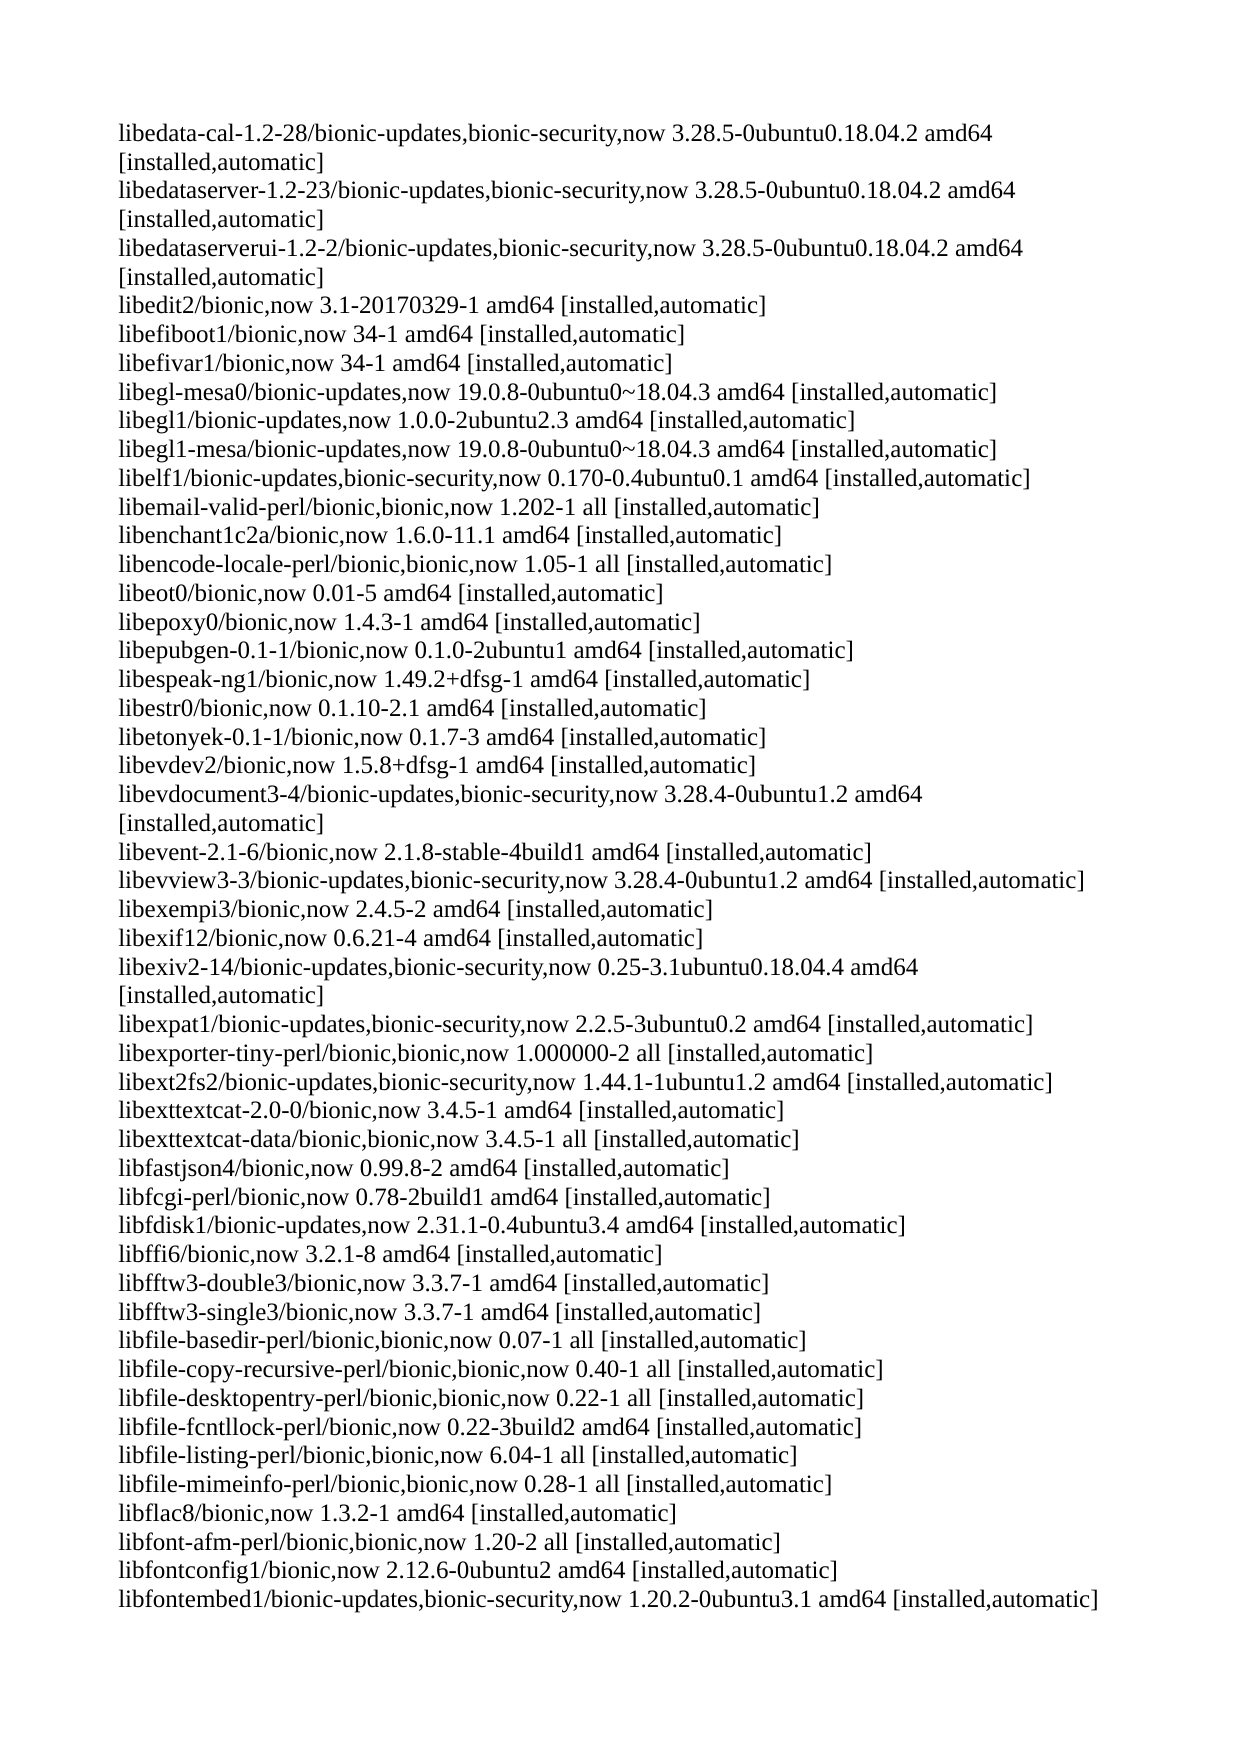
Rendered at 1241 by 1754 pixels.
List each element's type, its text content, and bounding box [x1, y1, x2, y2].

text libevview3-3/bionic-updates,bionic-security,now 3.28.4-0ubuntu1.2 amd64 [installed,automatic] [118, 866, 1122, 894]
text libedataserver-1.2-23/bionic-updates,bionic-security,now 3.28.5-0ubuntu0.18.04.2 amd64 [installed,automatic] [118, 176, 1122, 233]
text libedataserverui-1.2-2/bionic-updates,bionic-security,now 3.28.5-0ubuntu0.18.04.2 amd64 [installed,automatic] [118, 233, 1122, 291]
text libevent-2.1-6/bionic,now 2.1.8-stable-4build1 amd64 [installed,automatic] [118, 837, 1122, 866]
text libfcgi-perl/bionic,now 0.78-2build1 amd64 [installed,automatic] [118, 1182, 1122, 1211]
text libflac8/bionic,now 1.3.2-1 amd64 [installed,automatic] [118, 1498, 1122, 1527]
text libfile-basedir-perl/bionic,bionic,now 0.07-1 all [installed,automatic] [118, 1326, 1122, 1354]
text libefivar1/bionic,now 34-1 amd64 [installed,automatic] [118, 348, 1122, 377]
text libepoxy0/bionic,now 1.4.3-1 amd64 [installed,automatic] [118, 607, 1122, 636]
text libenchant1c2a/bionic,now 1.6.0-11.1 amd64 [installed,automatic] [118, 521, 1122, 549]
text libemail-valid-perl/bionic,bionic,now 1.202-1 all [installed,automatic] [118, 492, 1122, 521]
text libexempi3/bionic,now 2.4.5-2 amd64 [installed,automatic] [118, 894, 1122, 923]
text libfontembed1/bionic-updates,bionic-security,now 1.20.2-0ubuntu3.1 amd64 [installed,automatic] [118, 1584, 1122, 1613]
text libevdocument3-4/bionic-updates,bionic-security,now 3.28.4-0ubuntu1.2 amd64 [installed,automatic] [118, 779, 1122, 837]
text libetonyek-0.1-1/bionic,now 0.1.7-3 amd64 [installed,automatic] [118, 722, 1122, 751]
text libexttextcat-data/bionic,bionic,now 3.4.5-1 all [installed,automatic] [118, 1124, 1122, 1153]
text libfont-afm-perl/bionic,bionic,now 1.20-2 all [installed,automatic] [118, 1527, 1122, 1556]
text libeot0/bionic,now 0.01-5 amd64 [installed,automatic] [118, 578, 1122, 607]
text libfftw3-double3/bionic,now 3.3.7-1 amd64 [installed,automatic] [118, 1268, 1122, 1297]
text libfontconfig1/bionic,now 2.12.6-0ubuntu2 amd64 [installed,automatic] [118, 1556, 1122, 1584]
text libfile-fcntllock-perl/bionic,now 0.22-3build2 amd64 [installed,automatic] [118, 1412, 1122, 1441]
text libexttextcat-2.0-0/bionic,now 3.4.5-1 amd64 [installed,automatic] [118, 1096, 1122, 1124]
text libevdev2/bionic,now 1.5.8+dfsg-1 amd64 [installed,automatic] [118, 751, 1122, 779]
text libfile-desktopentry-perl/bionic,bionic,now 0.22-1 all [installed,automatic] [118, 1383, 1122, 1412]
text libext2fs2/bionic-updates,bionic-security,now 1.44.1-1ubuntu1.2 amd64 [installed,automatic] [118, 1067, 1122, 1096]
text libexif12/bionic,now 0.6.21-4 amd64 [installed,automatic] [118, 923, 1122, 952]
text libepubgen-0.1-1/bionic,now 0.1.0-2ubuntu1 amd64 [installed,automatic] [118, 636, 1122, 664]
text libfftw3-single3/bionic,now 3.3.7-1 amd64 [installed,automatic] [118, 1297, 1122, 1326]
text libexpat1/bionic-updates,bionic-security,now 2.2.5-3ubuntu0.2 amd64 [installed,automatic] [118, 1009, 1122, 1038]
text libffi6/bionic,now 3.2.1-8 amd64 [installed,automatic] [118, 1239, 1122, 1268]
text libfile-mimeinfo-perl/bionic,bionic,now 0.28-1 all [installed,automatic] [118, 1469, 1122, 1498]
text libedata-cal-1.2-28/bionic-updates,bionic-security,now 3.28.5-0ubuntu0.18.04.2 amd64 [installed,automatic] [118, 118, 1122, 176]
text libelf1/bionic-updates,bionic-security,now 0.170-0.4ubuntu0.1 amd64 [installed,automatic] [118, 463, 1122, 492]
text libegl1-mesa/bionic-updates,now 19.0.8-0ubuntu0~18.04.3 amd64 [installed,automatic] [118, 434, 1122, 463]
text libfdisk1/bionic-updates,now 2.31.1-0.4ubuntu3.4 amd64 [installed,automatic] [118, 1211, 1122, 1239]
text libegl1/bionic-updates,now 1.0.0-2ubuntu2.3 amd64 [installed,automatic] [118, 406, 1122, 434]
text libexporter-tiny-perl/bionic,bionic,now 1.000000-2 all [installed,automatic] [118, 1038, 1122, 1067]
text libedit2/bionic,now 3.1-20170329-1 amd64 [installed,automatic] [118, 291, 1122, 319]
text libfile-copy-recursive-perl/bionic,bionic,now 0.40-1 all [installed,automatic] [118, 1354, 1122, 1383]
text libencode-locale-perl/bionic,bionic,now 1.05-1 all [installed,automatic] [118, 549, 1122, 578]
text libexiv2-14/bionic-updates,bionic-security,now 0.25-3.1ubuntu0.18.04.4 amd64 [installed,automatic] [118, 952, 1122, 1009]
text libestr0/bionic,now 0.1.10-2.1 amd64 [installed,automatic] [118, 693, 1122, 722]
text libefiboot1/bionic,now 34-1 amd64 [installed,automatic] [118, 319, 1122, 348]
text libespeak-ng1/bionic,now 1.49.2+dfsg-1 amd64 [installed,automatic] [118, 664, 1122, 693]
text libegl-mesa0/bionic-updates,now 19.0.8-0ubuntu0~18.04.3 amd64 [installed,automatic] [118, 377, 1122, 406]
text libfastjson4/bionic,now 0.99.8-2 amd64 [installed,automatic] [118, 1153, 1122, 1182]
text libfile-listing-perl/bionic,bionic,now 6.04-1 all [installed,automatic] [118, 1441, 1122, 1469]
